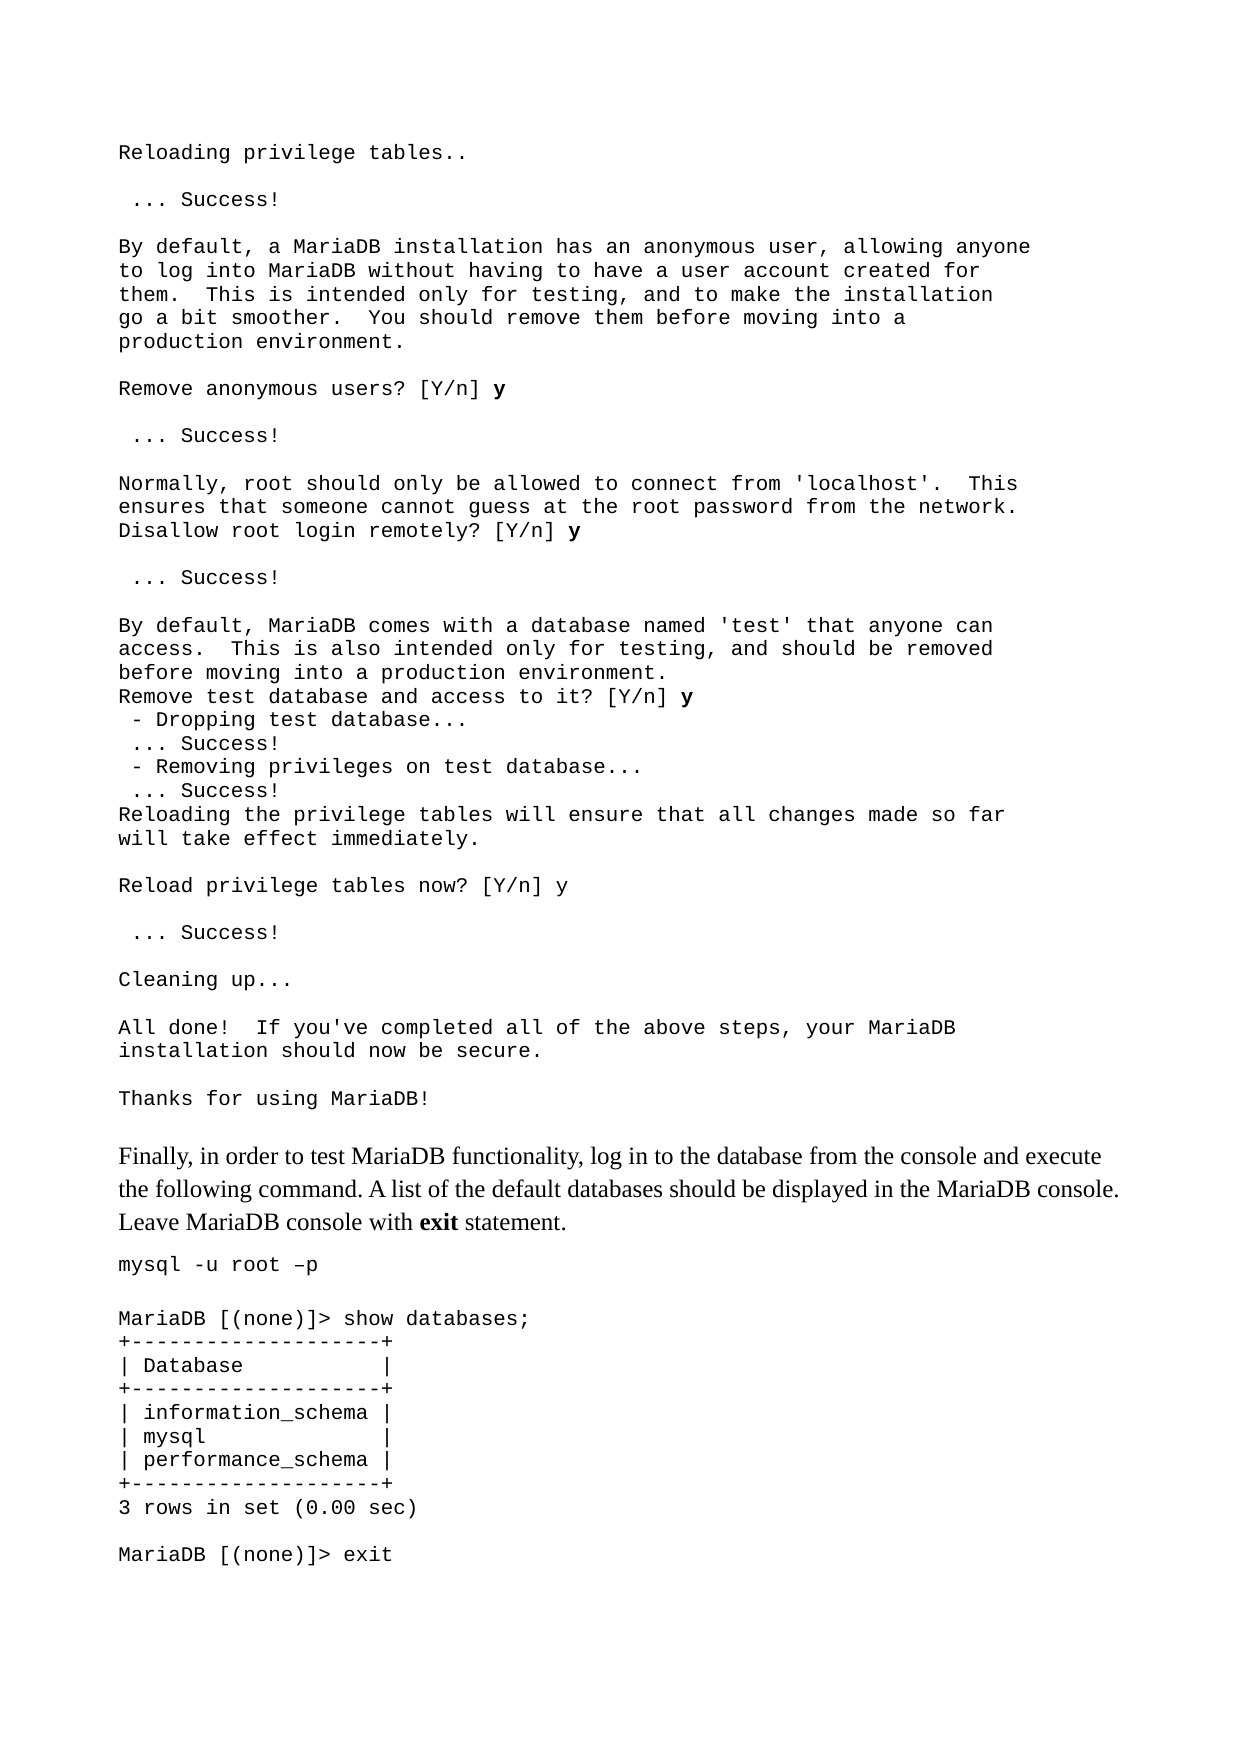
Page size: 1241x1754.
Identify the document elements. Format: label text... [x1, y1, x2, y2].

text +--------------------+ [118, 1331, 1122, 1355]
text Finally, in order to test MariaDB functionality, log in to the database from the console and execute the following command. A list of the default databases should be displayed in the MariaDB console. Leave MariaDB console with exit statement. [118, 1141, 1122, 1236]
text Remove test database and access to it? [Y/n] y [118, 686, 1122, 709]
text Disallow root login remotely? [Y/n] y [118, 520, 1122, 544]
text | mysql | [118, 1426, 1122, 1449]
text MariaDB [(none)]> show databases; [118, 1307, 1122, 1331]
text | performance_schema | [118, 1449, 1122, 1473]
text will take effect immediately. [118, 827, 1122, 851]
text Normally, root should only be allowed to connect from 'localhost'. This [118, 473, 1122, 496]
text Cleaning up... [118, 969, 1122, 993]
text Reload privilege tables now? [Y/n] y [118, 875, 1122, 898]
text ... Success! [118, 922, 1122, 946]
text installation should now be secure. [118, 1040, 1122, 1064]
text +--------------------+ [118, 1378, 1122, 1402]
text ensures that someone cannot guess at the root password from the network. [118, 496, 1122, 520]
text 3 rows in set (0.00 sec) [118, 1497, 1122, 1520]
text - Dropping test database... [118, 709, 1122, 733]
text MariaDB [(none)]> exit [118, 1544, 1122, 1568]
text | information_schema | [118, 1402, 1122, 1426]
text +--------------------+ [118, 1473, 1122, 1497]
text By default, a MariaDB installation has an anonymous user, allowing anyone [118, 236, 1122, 260]
text | Database | [118, 1355, 1122, 1378]
text mysql -u root –p [118, 1254, 1122, 1278]
text them. This is intended only for testing, and to make the installation [118, 284, 1122, 307]
text before moving into a production environment. [118, 662, 1122, 686]
text Reloading the privilege tables will ensure that all changes made so far [118, 804, 1122, 827]
text ... Success! [118, 780, 1122, 804]
text production environment. [118, 331, 1122, 354]
text to log into MariaDB without having to have a user account created for [118, 260, 1122, 284]
text All done! If you've completed all of the above steps, your MariaDB [118, 1017, 1122, 1040]
text Reloading privilege tables.. [118, 142, 1122, 165]
text ... Success! [118, 426, 1122, 449]
text - Removing privileges on test database... [118, 757, 1122, 780]
text ... Success! [118, 189, 1122, 213]
text access. This is also intended only for testing, and should be removed [118, 638, 1122, 662]
text By default, MariaDB comes with a database named 'test' that anyone can [118, 615, 1122, 638]
text ... Success! [118, 733, 1122, 757]
text ... Success! [118, 567, 1122, 591]
text go a bit smoother. You should remove them before moving into a [118, 307, 1122, 331]
text Thanks for using MariaDB! [118, 1088, 1122, 1111]
text Remove anonymous users? [Y/n] y [118, 378, 1122, 402]
